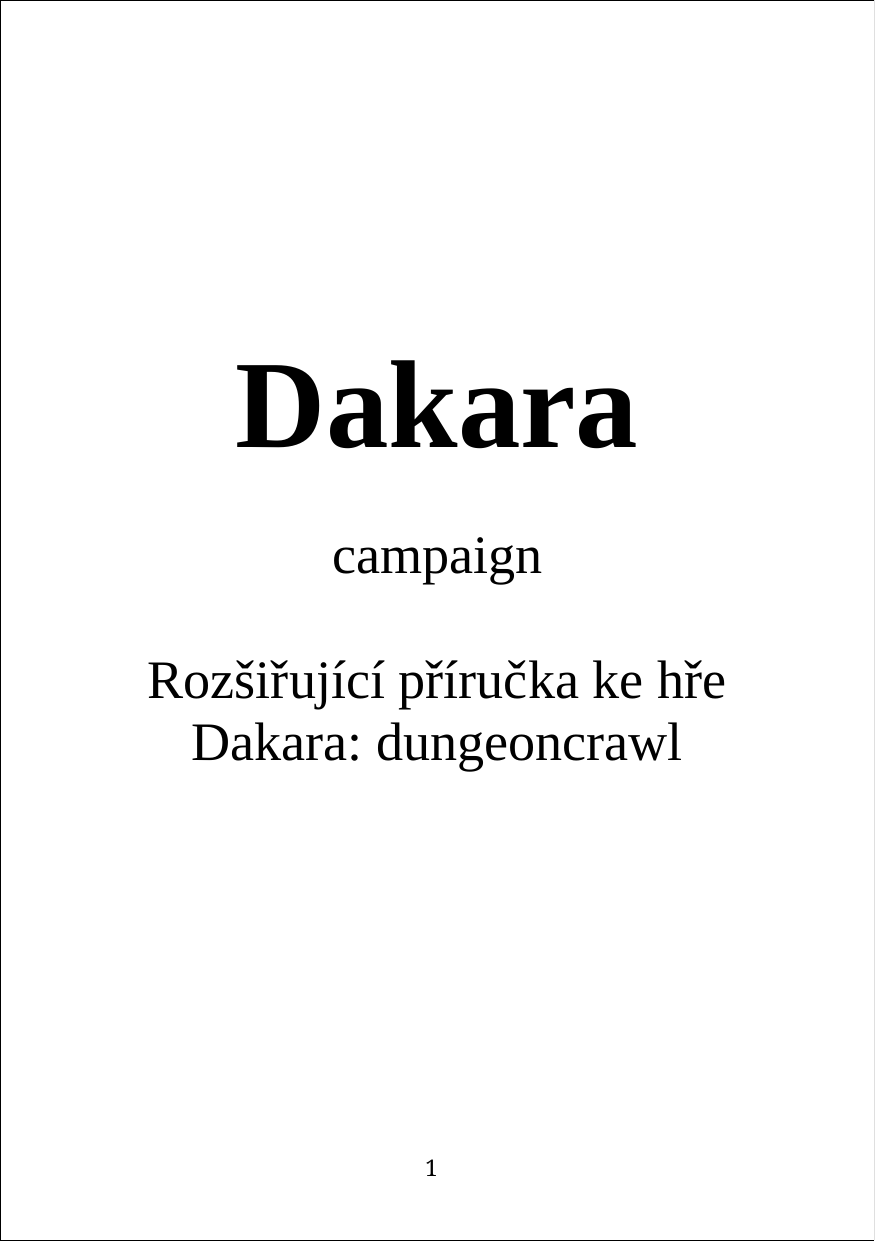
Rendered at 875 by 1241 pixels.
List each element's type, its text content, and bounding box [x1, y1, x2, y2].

text Dakara [118, 331, 756, 475]
text campaign [118, 523, 756, 585]
text Rozšiřující příručka ke hře Dakara: dungeoncrawl [118, 648, 756, 772]
